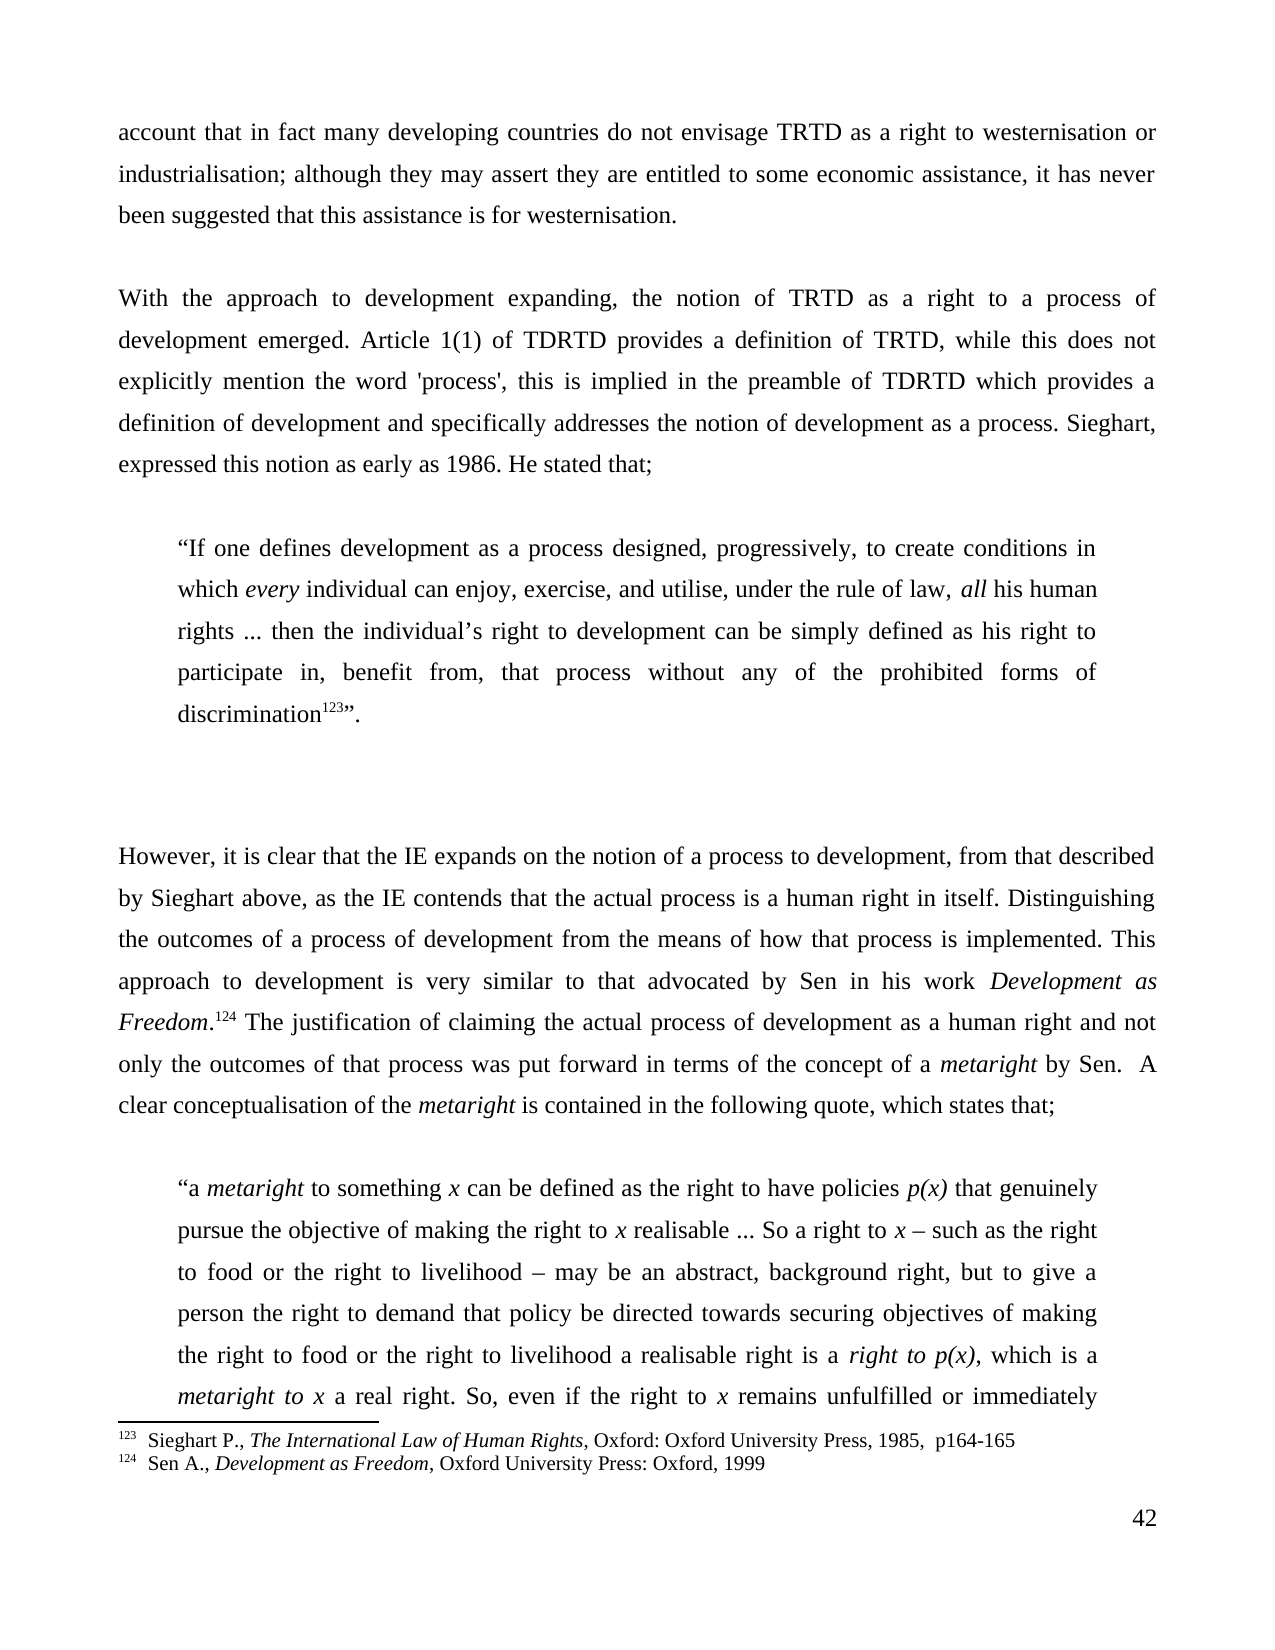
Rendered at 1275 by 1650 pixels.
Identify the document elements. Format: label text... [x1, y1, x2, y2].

text account that in fact many developing countries do not envisage TRTD as a right to westernisation or industrialisation; although they may assert they are entitled to some economic assistance, it has never been suggested that this assistance is for westernisation. [118, 118, 1157, 229]
text “a metaright to something x can be defined as the right to have policies p(x) that genuinely pursue the objective of making the right to x realisable ... So a right to x – such as the right to food or the right to livelihood – may be an abstract, background right, but to give a person the right to demand that policy be directed towards securing objectives of making the right to food or the right to livelihood a realisable right is a right to p(x), which is a metaright to x a real right. So, even if the right to x remains unfulfilled or immediately [177, 1174, 1098, 1410]
text “If one defines development as a process designed, progressively, to create conditions in which every individual can enjoy, exercise, and utilise, under the rule of law, all his human rights ... then the individual’s right to development can be simply defined as his right to participate in, benefit from, that process without any of the prohibited forms of discrimination”. [177, 534, 1098, 728]
text However, it is clear that the IE expands on the notion of a process to development, from that described by Sieghart above, as the IE contends that the actual process is a human right in itself. Distinguishing the outcomes of a process of development from the means of how that process is implemented. This approach to development is very similar to that advocated by Sen in his work Development as Freedom. The justification of claiming the actual process of development as a human right and not only the outcomes of that process was put forward in terms of the concept of a metaright by Sen. A clear conceptualisation of the metaright is contained in the following quote, which states that; [118, 842, 1157, 1119]
text Sieghart P., The International Law of Human Rights, Oxford: Oxford University Press, 1985, p164-165 [118, 1428, 1157, 1452]
text With the approach to development expanding, the notion of TRTD as a right to a process of development emerged. Article 1(1) of TDRTD provides a definition of TRTD, while this does not explicitly mention the word 'process', this is implied in the preamble of TDRTD which provides a definition of development and specifically addresses the notion of development as a process. Sieghart, expressed this notion as early as 1986. He stated that; [118, 284, 1157, 478]
text Sen A., Development as Freedom, Oxford University Press: Oxford, 1999 [118, 1452, 1157, 1475]
